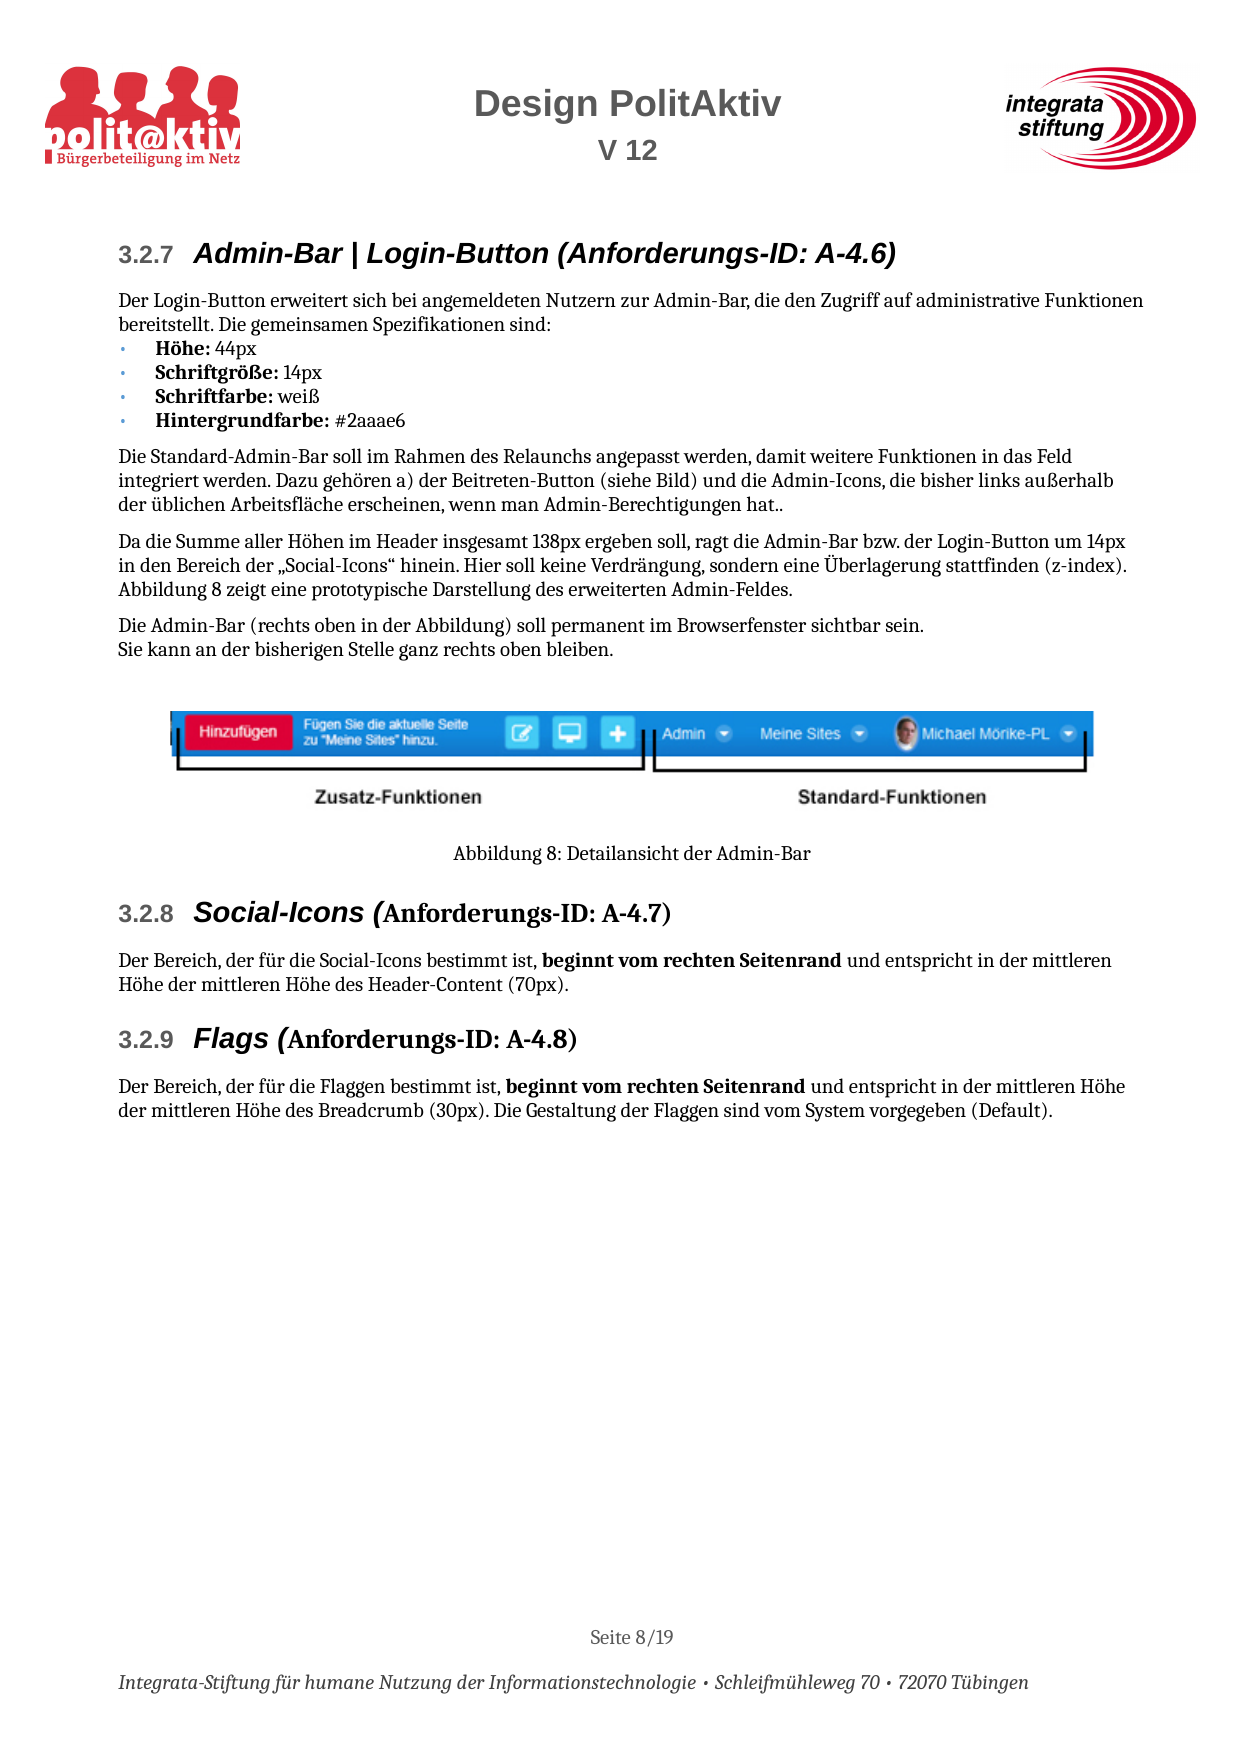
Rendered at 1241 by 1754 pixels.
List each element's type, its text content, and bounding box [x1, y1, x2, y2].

picture [45, 63, 240, 167]
subtitle Admin-Bar | Login-Button (Anforderungs-ID: A-4.6) [118, 236, 1146, 270]
list Schriftfarbe: weiß [118, 385, 1146, 409]
text Die Standard-Admin-Bar soll im Rahmen des Relaunchs angepasst werden, damit weitere Funktionen in das Feld integriert werden. Dazu gehören a) der Beitreten-Button (siehe Bild) und die Admin-Icons, die bisher links außerhalb der üblichen Arbeitsfläche erscheinen, wenn man Admin-Berechtigungen hat.. [118, 445, 1146, 517]
text Da die Summe aller Höhen im Header insgesamt 138px ergeben soll, ragt die Admin-Bar bzw. der Login-Button um 14px in den Bereich der „Social-Icons“ hinein. Hier soll keine Verdrängung, sondern eine Überlagerung stattfinden (z-index). Abbildung 8 zeigt eine prototypische Darstellung des erweiterten Admin-Feldes. [118, 529, 1146, 601]
text Der Bereich, der für die Flaggen bestimmt ist, beginnt vom rechten Seitenrand und entspricht in der mittleren Höhe der mittleren Höhe des Breadcrumb (30px). Die Gestaltung der Flaggen sind vom System vorgegeben (Default). [118, 1075, 1146, 1123]
text Die Admin-Bar (rechts oben in der Abbildung) soll permanent im Browserfenster sichtbar sein. Sie kann an der bisherigen Stelle ganz rechts oben bleiben. [118, 614, 1146, 662]
subtitle Social-Icons (Anforderungs-ID: A-4.7) [118, 895, 1146, 929]
text Der Login-Button erweitert sich bei angemeldeten Nutzern zur Admin-Bar, die den Zugriff auf administrative Funktionen bereitstellt. Die gemeinsamen Spezifikationen sind: [118, 289, 1146, 337]
picture [169, 711, 1095, 837]
subtitle Flags (Anforderungs-ID: A-4.8) [118, 1021, 1146, 1056]
text Der Bereich, der für die Social-Icons bestimmt ist, beginnt vom rechten Seitenrand und entspricht in der mittleren Höhe der mittleren Höhe des Header-Content (70px). [118, 948, 1146, 996]
picture [1004, 63, 1200, 173]
text Abbildung 8: Detailansicht der Admin-Bar [118, 841, 1146, 865]
list Schriftgröße: 14px [118, 361, 1146, 385]
list Höhe: 44px [118, 337, 1146, 361]
list Hintergrundfarbe: #2aaae6 [118, 409, 1146, 433]
